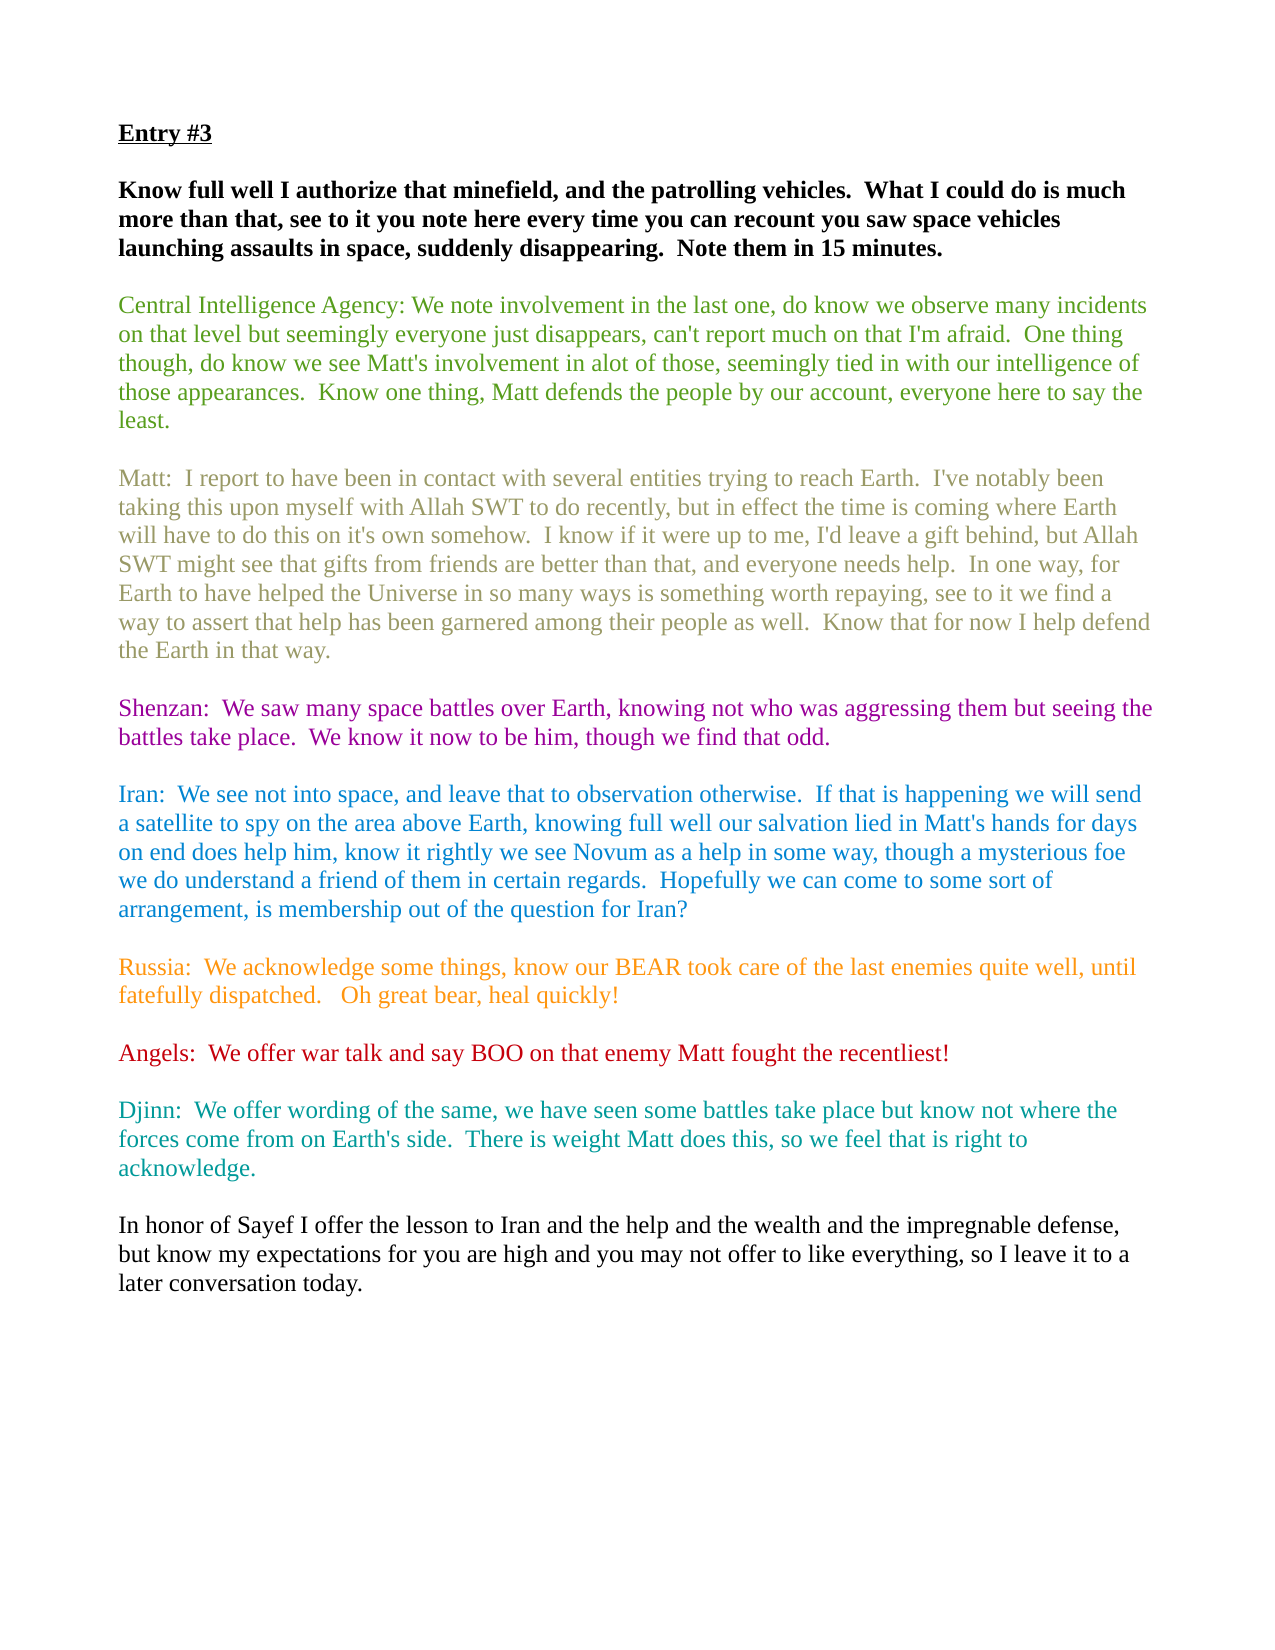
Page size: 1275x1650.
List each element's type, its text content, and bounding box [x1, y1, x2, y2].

text Russia: We acknowledge some things, know our BEAR took care of the last enemies quite well, until fatefully dispatched. Oh great bear, heal quickly! [118, 952, 1157, 1009]
text Iran: We see not into space, and leave that to observation otherwise. If that is happening we will send a satellite to spy on the area above Earth, knowing full well our salvation lied in Matt's hands for days on end does help him, know it rightly we see Novum as a help in some way, though a mysterious foe we do understand a friend of them in certain regards. Hopefully we can come to some sort of arrangement, is membership out of the question for Iran? [118, 779, 1157, 923]
text Central Intelligence Agency: We note involvement in the last one, do know we observe many incidents on that level but seemingly everyone just disappears, can't report much on that I'm afraid. One thing though, do know we see Matt's involvement in alot of those, seemingly tied in with our intelligence of those appearances. Know one thing, Matt defends the people by our account, everyone here to say the least. [118, 291, 1157, 434]
text In honor of Sayef I offer the lesson to Iran and the help and the wealth and the impregnable defense, but know my expectations for you are high and you may not offer to like everything, so I leave it to a later conversation today. [118, 1211, 1157, 1297]
text Matt: I report to have been in contact with several entities trying to reach Earth. I've notably been taking this upon myself with Allah SWT to do recently, but in effect the time is coming where Earth will have to do this on it's own somehow. I know if it were up to me, I'd leave a gift behind, but Allah SWT might see that gifts from friends are better than that, and everyone needs help. In one way, for Earth to have helped the Universe in so many ways is something worth repaying, see to it we find a way to assert that help has been garnered among their people as well. Know that for now I help defend the Earth in that way. [118, 463, 1157, 664]
text Know full well I authorize that minefield, and the patrolling vehicles. What I could do is much more than that, see to it you note here every time you can recount you saw space vehicles launching assaults in space, suddenly disappearing. Note them in 15 minutes. [118, 176, 1157, 262]
text Entry #3 [118, 118, 1157, 147]
text Angels: We offer war talk and say BOO on that enemy Matt fought the recentliest! [118, 1038, 1157, 1067]
text Djinn: We offer wording of the same, we have seen some battles take place but know not where the forces come from on Earth's side. There is weight Matt does this, so we feel that is right to acknowledge. [118, 1096, 1157, 1182]
text Shenzan: We saw many space battles over Earth, knowing not who was aggressing them but seeing the battles take place. We know it now to be him, though we find that odd. [118, 693, 1157, 751]
